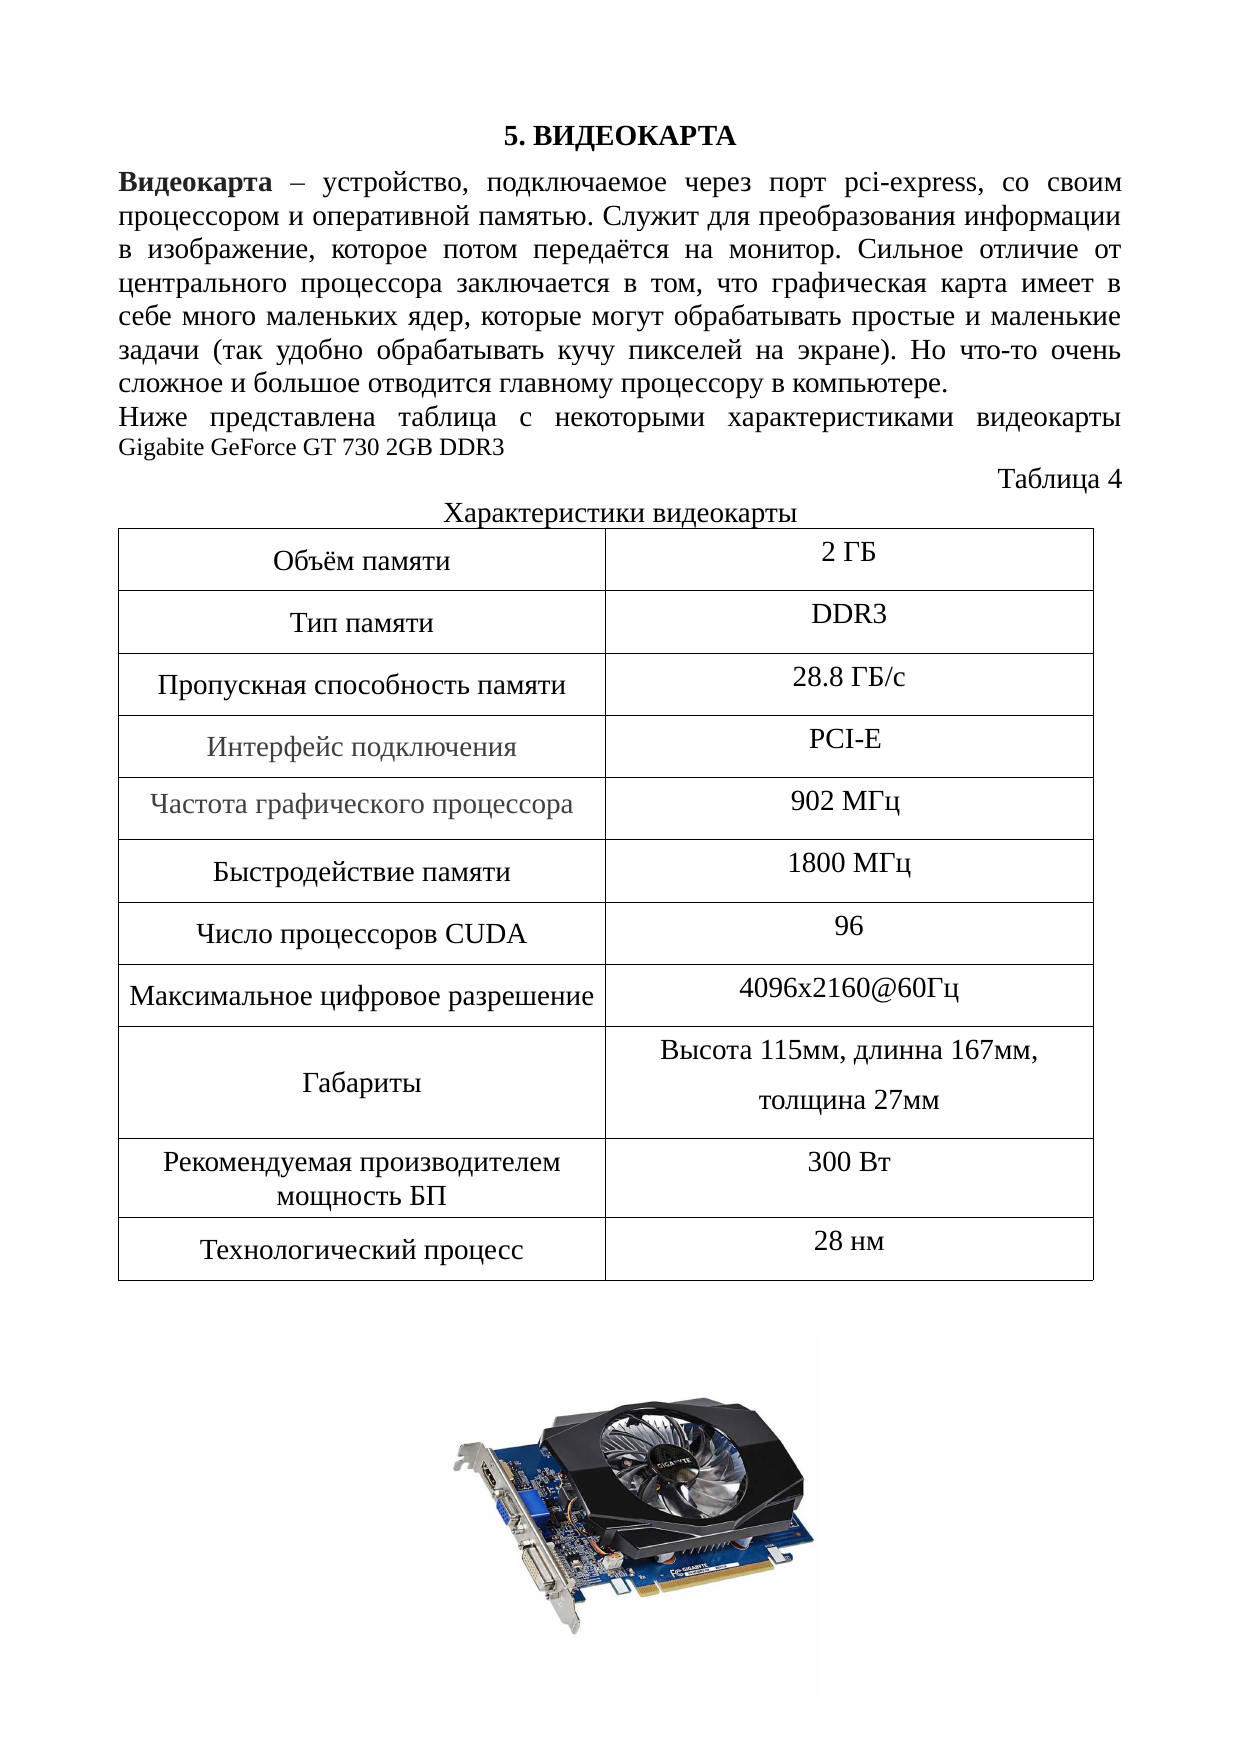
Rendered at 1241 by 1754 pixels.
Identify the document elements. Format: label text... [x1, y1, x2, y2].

subtitle 5. Видеокарта [118, 118, 1122, 152]
table_cell Пропускная способность памяти [119, 654, 605, 715]
text Видеокарта – устройство, подключаемое через порт pci-express, со своим процессором и оперативной памятью. Служит для преобразования информации в изображение, которое потом передаётся на монитор. Сильное отличие от центрального процессора заключается в том, что графическая карта имеет в себе много маленьких ядер, которые могут обрабатывать простые и маленькие задачи (так удобно обрабатывать кучу пикселей на экране). Но что-то очень сложное и большое отводится главному процессору в компьютере. [118, 164, 1122, 399]
table_cell 96 [606, 903, 1093, 963]
picture [447, 1329, 820, 1703]
table_cell 300 Вт [606, 1139, 1093, 1217]
table_cell Число процессоров CUDA [119, 903, 605, 963]
table_cell 1800 МГц [606, 840, 1093, 901]
text Ниже представлена таблица с некоторыми характеристиками видеокарты Gigabite GeForce GT 730 2GB DDR3 [118, 399, 1122, 461]
table_cell 28.8 ГБ/c [606, 654, 1093, 715]
table_header 2 ГБ [606, 529, 1093, 590]
table_cell 902 МГц [606, 778, 1093, 839]
table_cell 28 нм [606, 1218, 1093, 1279]
text Характеристики видеокарты [118, 495, 1122, 528]
table_cell 4096x2160@60Гц [606, 965, 1093, 1026]
table_cell Рекомендуемая производителем мощность БП [119, 1139, 605, 1217]
table_cell Интерфейс подключения [119, 716, 605, 777]
table_cell Максимальное цифровое разрешение [119, 965, 605, 1026]
table_cell Быстродействие памяти [119, 840, 605, 901]
table_cell Тип памяти [119, 591, 605, 653]
table_cell DDR3 [606, 591, 1093, 653]
text Таблица 4 [118, 461, 1122, 495]
table_header Объём памяти [119, 529, 605, 590]
table_cell Частота графического процессора [119, 778, 605, 839]
table_cell Технологический процесс [119, 1218, 605, 1279]
table_cell PCI-E [606, 716, 1093, 777]
table_cell Габариты [119, 1027, 605, 1138]
table_cell Высота 115мм, длинна 167мм, толщина 27мм [606, 1027, 1093, 1138]
